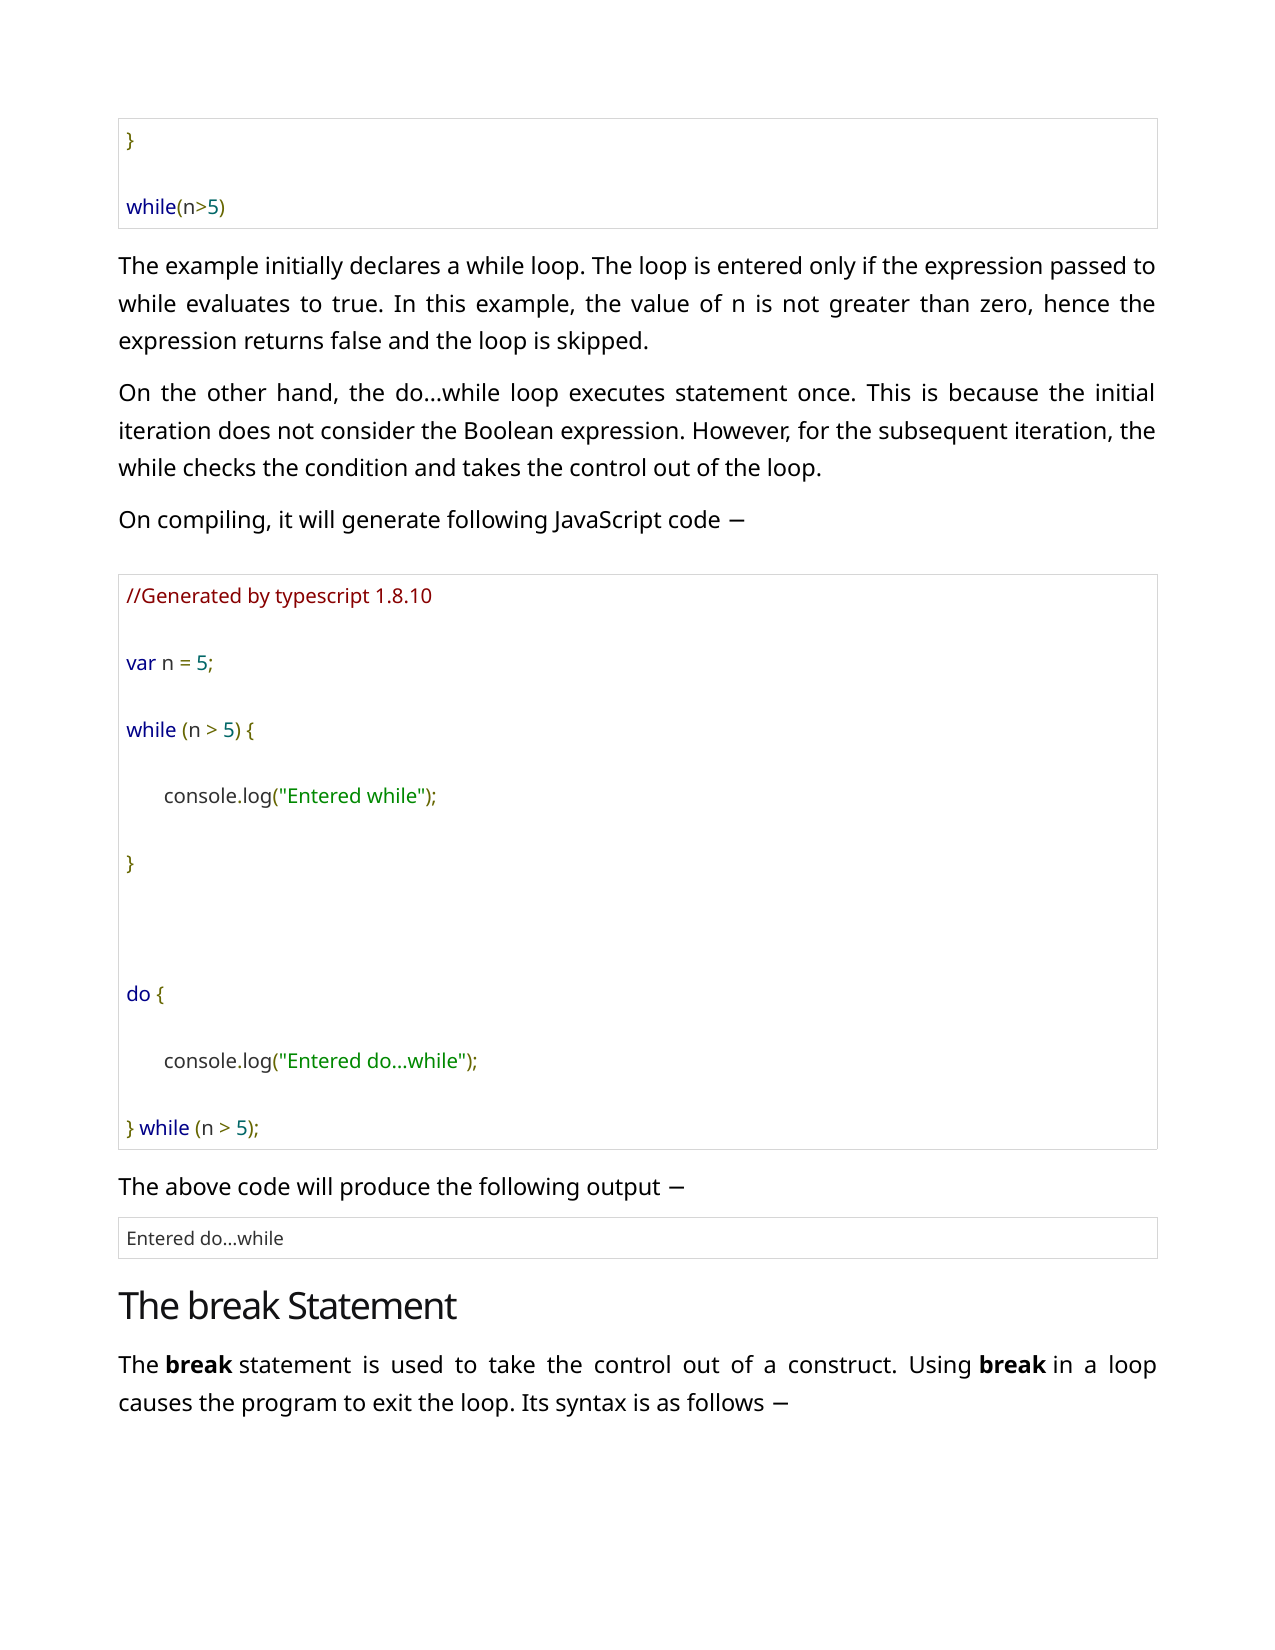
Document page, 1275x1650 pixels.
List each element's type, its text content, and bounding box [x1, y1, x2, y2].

text } while (n > 5); [119, 1106, 1157, 1149]
text The example initially declares a while loop. The loop is entered only if the expression passed to while evaluates to true. In this example, the value of n is not greater than zero, hence the expression returns false and the loop is skipped. [118, 244, 1157, 357]
text while(n>5) [119, 185, 1157, 228]
text console.log("Entered do…while"); [119, 1039, 1157, 1075]
text } [119, 841, 1157, 877]
text var n = 5; [119, 641, 1157, 676]
subtitle The break Statement [118, 1279, 1157, 1330]
text On the other hand, the do…while loop executes statement once. This is because the initial iteration does not consider the Boolean expression. However, for the subsequent iteration, the while checks the condition and takes the control out of the loop. [118, 371, 1157, 484]
text while (n > 5) { [119, 707, 1157, 743]
text Entered do…while [119, 1218, 1157, 1258]
text The break statement is used to take the control out of a construct. Using break in a loop causes the program to exit the loop. Its syntax is as follows − [118, 1343, 1157, 1418]
text On compiling, it will generate following JavaScript code − [118, 498, 1157, 536]
text The above code will produce the following output − [118, 1165, 1157, 1202]
text console.log("Entered while"); [119, 774, 1157, 810]
text } [119, 119, 1157, 154]
text //Generated by typescript 1.8.10 [119, 575, 1157, 609]
text do { [119, 972, 1157, 1008]
